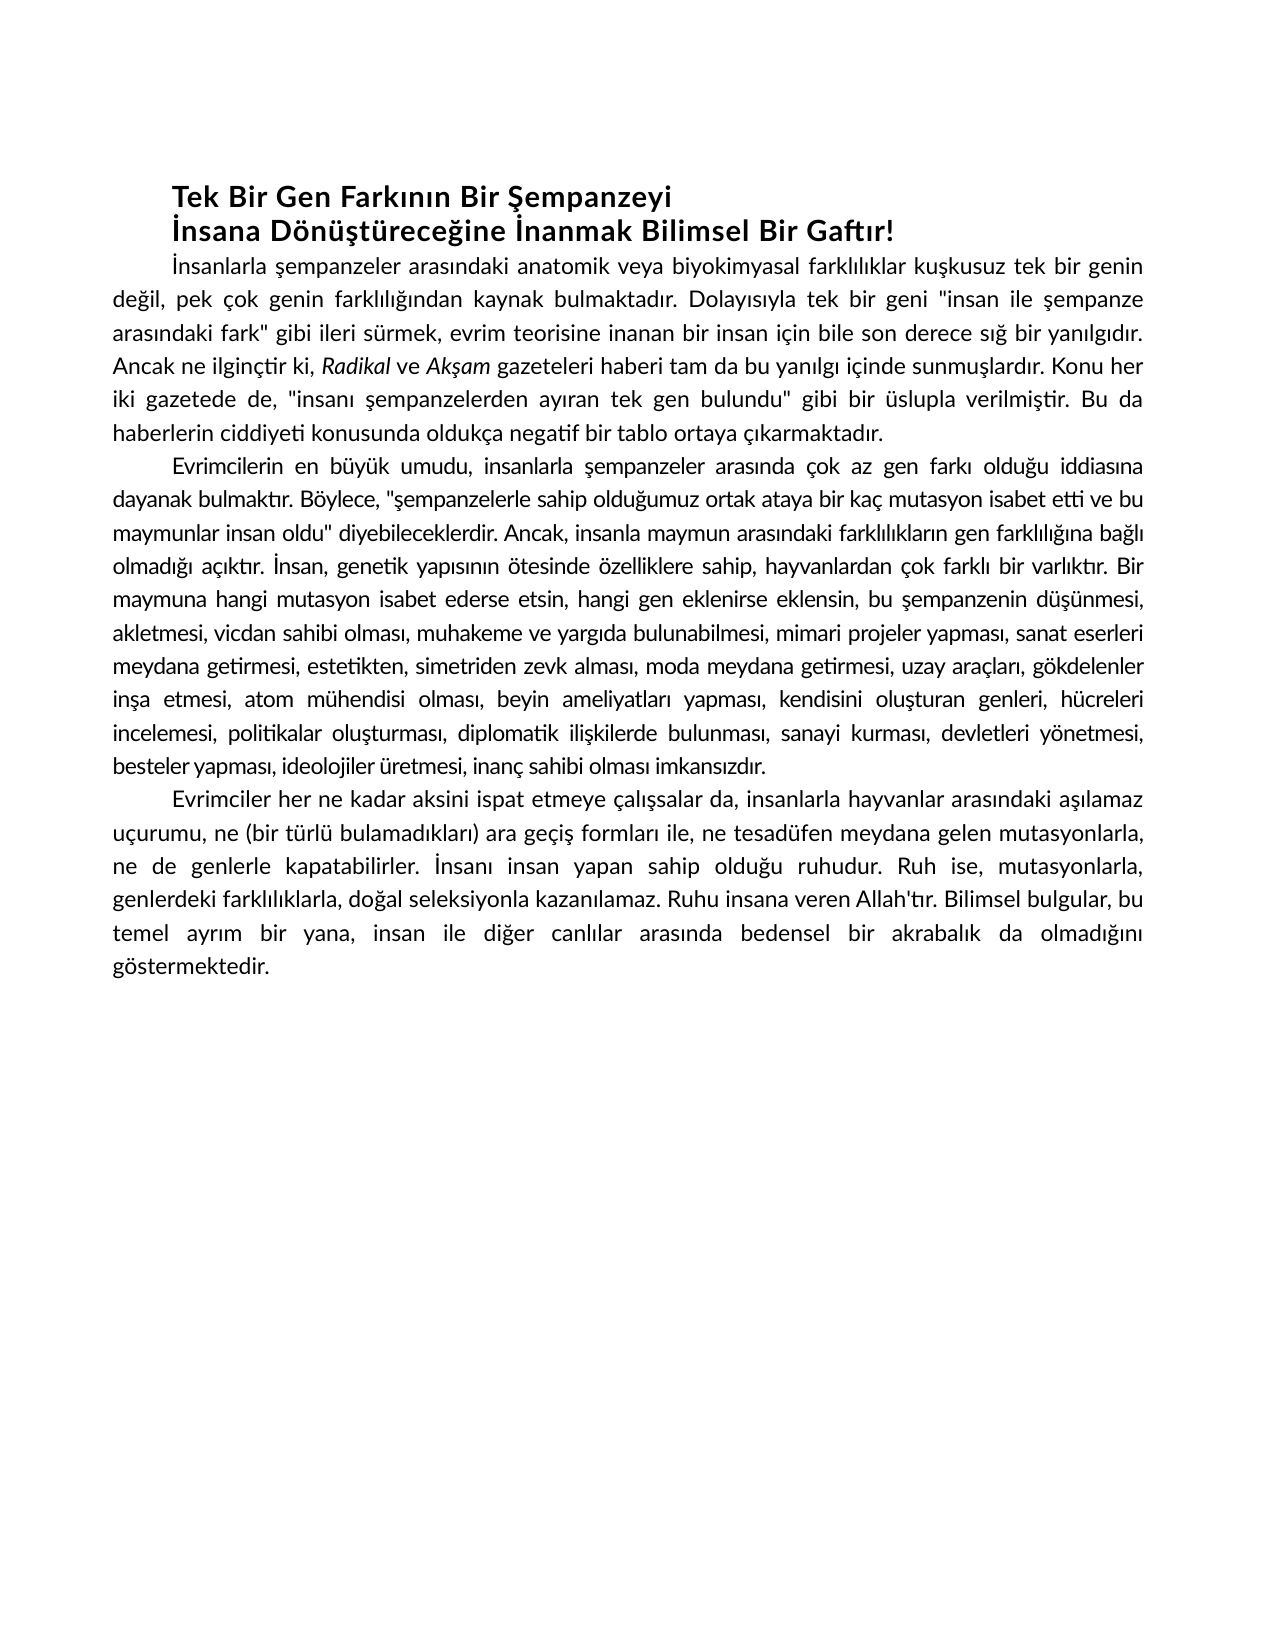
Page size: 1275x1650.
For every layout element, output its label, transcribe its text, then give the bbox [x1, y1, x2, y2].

text Evrimcilerin en büyük umudu, insanlarla şempanzeler arasında çok az gen farkı olduğu iddiasına dayanak bulmaktır. Böylece, "şempanzelerle sahip olduğumuz ortak ataya bir kaç mutasyon isabet etti ve bu maymunlar insan oldu" diyebileceklerdir. Ancak, insanla maymun arasındaki farklılıkların gen farklılığına bağlı olmadığı açıktır. İnsan, genetik yapısının ötesinde özelliklere sahip, hayvanlardan çok farklı bir varlıktır. Bir maymuna hangi mutasyon isabet ederse etsin, hangi gen eklenirse eklensin, bu şempanzenin düşünmesi, akletmesi, vicdan sahibi olması, muhakeme ve yargıda bulunabilmesi, mimari projeler yapması, sanat eserleri meydana getirmesi, estetikten, simetriden zevk alması, moda meydana getirmesi, uzay araçları, gökdelenler inşa etmesi, atom mühendisi olması, beyin ameliyatları yapması, kendisini oluşturan genleri, hücreleri incelemesi, politikalar oluşturması, diplomatik ilişkilerde bulunması, sanayi kurması, devletleri yönetmesi, besteler yapması, ideolojiler üretmesi, inanç sahibi olması imkansızdır. [112, 448, 1145, 781]
text Tek Bir Gen Farkının Bir Şempanzeyi [112, 181, 1145, 214]
text İnsanlarla şempanzeler arasındaki anatomik veya biyokimyasal farklılıklar kuşkusuz tek bir genin değil, pek çok genin farklılığından kaynak bulmaktadır. Dolayısıyla tek bir geni "insan ile şempanze arasındaki fark" gibi ileri sürmek, evrim teorisine inanan bir insan için bile son derece sığ bir yanılgıdır. Ancak ne ilginçtir ki, Radikal ve Akşam gazeteleri haberi tam da bu yanılgı içinde sunmuşlardır. Konu her iki gazetede de, "insanı şempanzelerden ayıran tek gen bulundu" gibi bir üslupla verilmiştir. Bu da haberlerin ciddiyeti konusunda oldukça negatif bir tablo ortaya çıkarmaktadır. [112, 248, 1145, 448]
text Evrimciler her ne kadar aksini ispat etmeye çalışsalar da, insanlarla hayvanlar arasındaki aşılamaz uçurumu, ne (bir türlü bulamadıkları) ara geçiş formları ile, ne tesadüfen meydana gelen mutasyonlarla, ne de genlerle kapatabilirler. İnsanı insan yapan sahip olduğu ruhudur. Ruh ise, mutasyonlarla, genlerdeki farklılıklarla, doğal seleksiyonla kazanılamaz. Ruhu insana veren Allah'tır. Bilimsel bulgular, bu temel ayrım bir yana, insan ile diğer canlılar arasında bedensel bir akrabalık da olmadığını göstermektedir. [112, 781, 1145, 981]
text İnsana Dönüştüreceğine İnanmak Bilimsel Bir Gaftır! [112, 214, 1145, 248]
